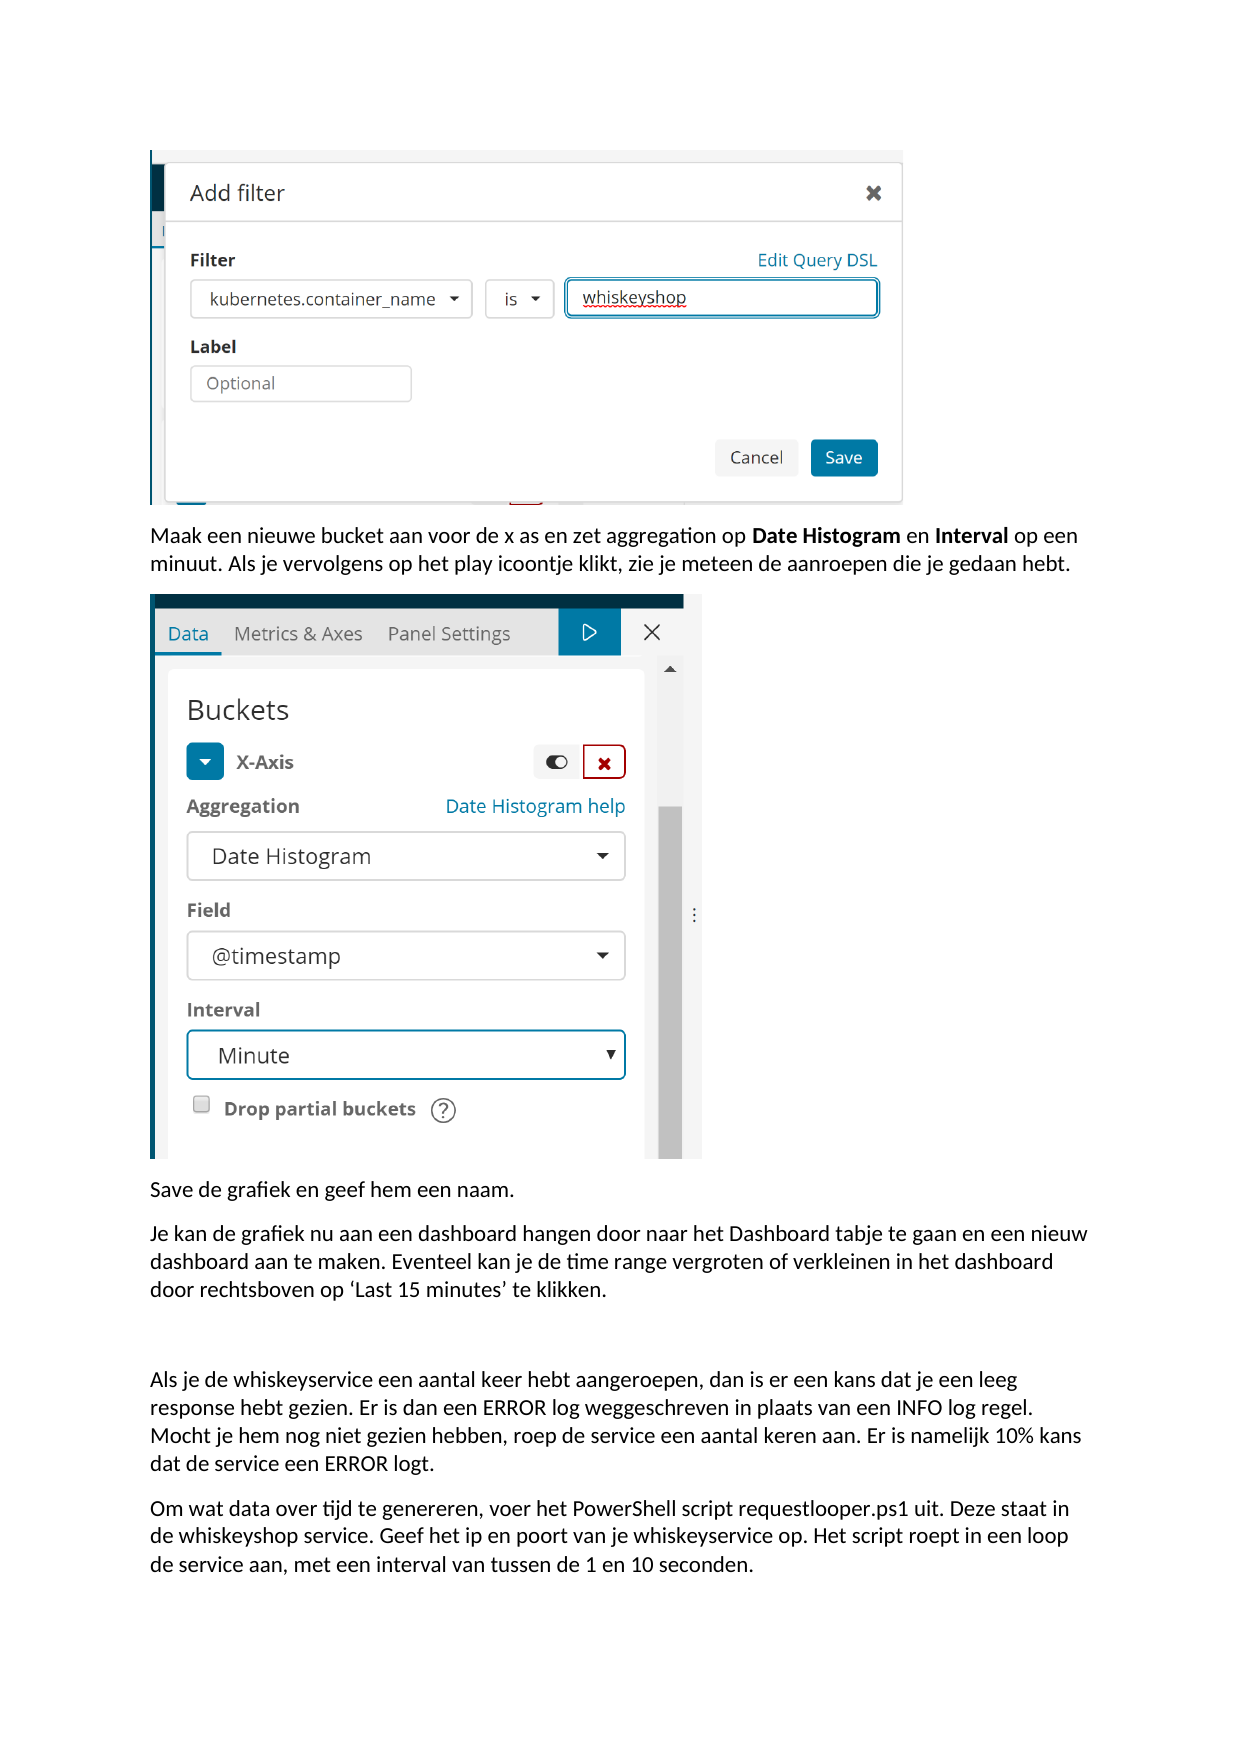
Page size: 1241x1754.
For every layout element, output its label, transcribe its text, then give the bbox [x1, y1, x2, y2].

text Maak een nieuwe bucket aan voor de x as en zet aggregation op Date Histogram en Interval op een minuut. Als je vervolgens op het play icoontje klikt, zie je meteen de aanroepen die je gedaan hebt. [150, 521, 1090, 577]
text Om wat data over tijd te genereren, voer het PowerShell script requestlooper.ps1 uit. Deze staat in de whiskeyshop service. Geef het ip en poort van je whiskeyservice op. Het script roept in een loop de service aan, met een interval van tussen de 1 en 10 seconden. [150, 1494, 1090, 1578]
text Save de grafiek en geef hem een naam. [150, 1175, 1090, 1203]
text Als je de whiskeyservice een aantal keer hebt aangeroepen, dan is er een kans dat je een leeg response hebt gezien. Er is dan een ERROR log weggeschreven in plaats van een INFO log regel. Mocht je hem nog niet gezien hebben, roep de service een aantal keren aan. Er is namelijk 10% kans dat de service een ERROR logt. [150, 1365, 1090, 1477]
text Je kan de grafiek nu aan een dashboard hangen door naar het Dashboard tabje te gaan en een nieuw dashboard aan te maken. Eventeel kan je de time range vergroten of verkleinen in het dashboard door rechtsboven op ‘Last 15 minutes’ te klikken. [150, 1219, 1090, 1303]
